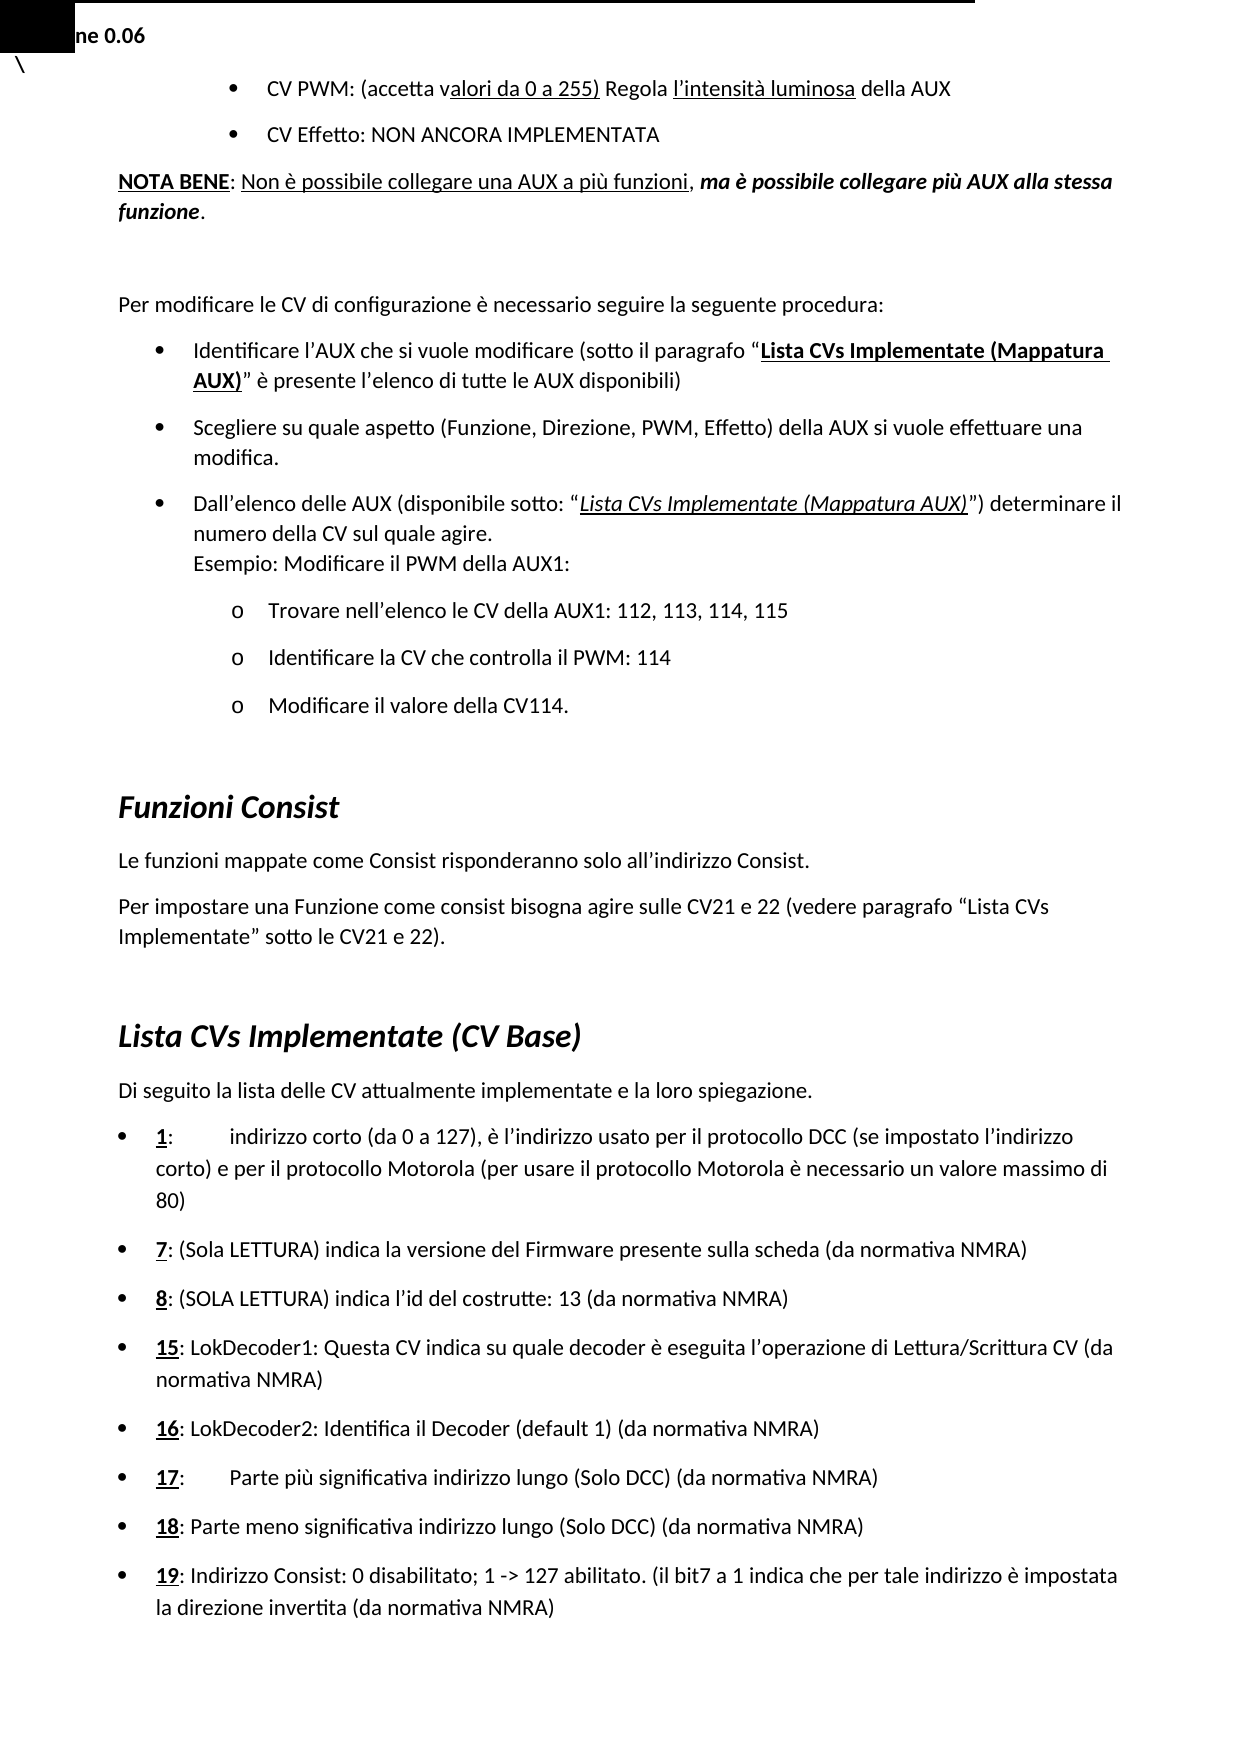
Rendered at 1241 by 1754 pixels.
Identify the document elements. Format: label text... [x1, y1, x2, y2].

list Identificare l’AUX che si vuole modificare (sotto il paragrafo “Lista CVs Implementate (Mappatura AUX)” è presente l’elenco di tutte le AUX disponibili) [156, 336, 1122, 394]
text NOTA BENE: Non è possibile collegare una AUX a più funzioni, ma è possibile collegare più AUX alla stessa funzione. [118, 167, 1122, 225]
list 7: (Sola LETTURA) indica la versione del Firmware presente sulla scheda (da normativa NMRA) [118, 1236, 1122, 1263]
text Per modificare le CV di configurazione è necessario seguire la seguente procedura: [118, 290, 1122, 318]
list Dall’elenco delle AUX (disponibile sotto: “Lista CVs Implementate (Mappatura AUX)”) determinare il numero della CV sul quale agire. Esempio: Modificare il PWM della AUX1: [156, 489, 1122, 577]
text Per impostare una Funzione come consist bisogna agire sulle CV21 e 22 (vedere paragrafo “Lista CVs Implementate” sotto le CV21 e 22). [118, 892, 1122, 950]
list 17: Parte più significativa indirizzo lungo (Solo DCC) (da normativa NMRA) [118, 1463, 1122, 1491]
list Trovare nell’elenco le CV della AUX1: 112, 113, 114, 115 [231, 596, 1122, 625]
list CV PWM: (accetta valori da 0 a 255) Regola l’intensità luminosa della AUX [229, 74, 1122, 102]
text Le funzioni mappate come Consist risponderanno solo all’indirizzo Consist. [118, 846, 1122, 874]
list Scegliere su quale aspetto (Funzione, Direzione, PWM, Effetto) della AUX si vuole effettuare una modifica. [156, 413, 1122, 471]
list Modificare il valore della CV114. [231, 691, 1122, 721]
list 1: indirizzo corto (da 0 a 127), è l’indirizzo usato per il protocollo DCC (se impostato l’indirizzo corto) e per il protocollo Motorola (per usare il protocollo Motorola è necessario un valore massimo di 80) [118, 1122, 1122, 1215]
subtitle Funzioni Consist [118, 786, 1122, 826]
text Di seguito la lista delle CV attualmente implementate e la loro spiegazione. [118, 1076, 1122, 1104]
list 16: LokDecoder2: Identifica il Decoder (default 1) (da normativa NMRA) [118, 1414, 1122, 1442]
list 15: LokDecoder1: Questa CV indica su quale decoder è eseguita l’operazione di Lettura/Scrittura CV (da normativa NMRA) [118, 1333, 1122, 1393]
list 18: Parte meno significativa indirizzo lungo (Solo DCC) (da normativa NMRA) [118, 1512, 1122, 1540]
list CV Effetto: NON ANCORA IMPLEMENTATA [229, 120, 1122, 148]
list 19: Indirizzo Consist: 0 disabilitato; 1 -> 127 abilitato. (il bit7 a 1 indica che per tale indirizzo è impostata la direzione invertita (da normativa NMRA) [118, 1561, 1122, 1621]
list 8: (SOLA LETTURA) indica l’id del costrutte: 13 (da normativa NMRA) [118, 1284, 1122, 1312]
list Identificare la CV che controlla il PWM: 114 [231, 643, 1122, 673]
subtitle Lista CVs Implementate (CV Base) [118, 1016, 1122, 1056]
